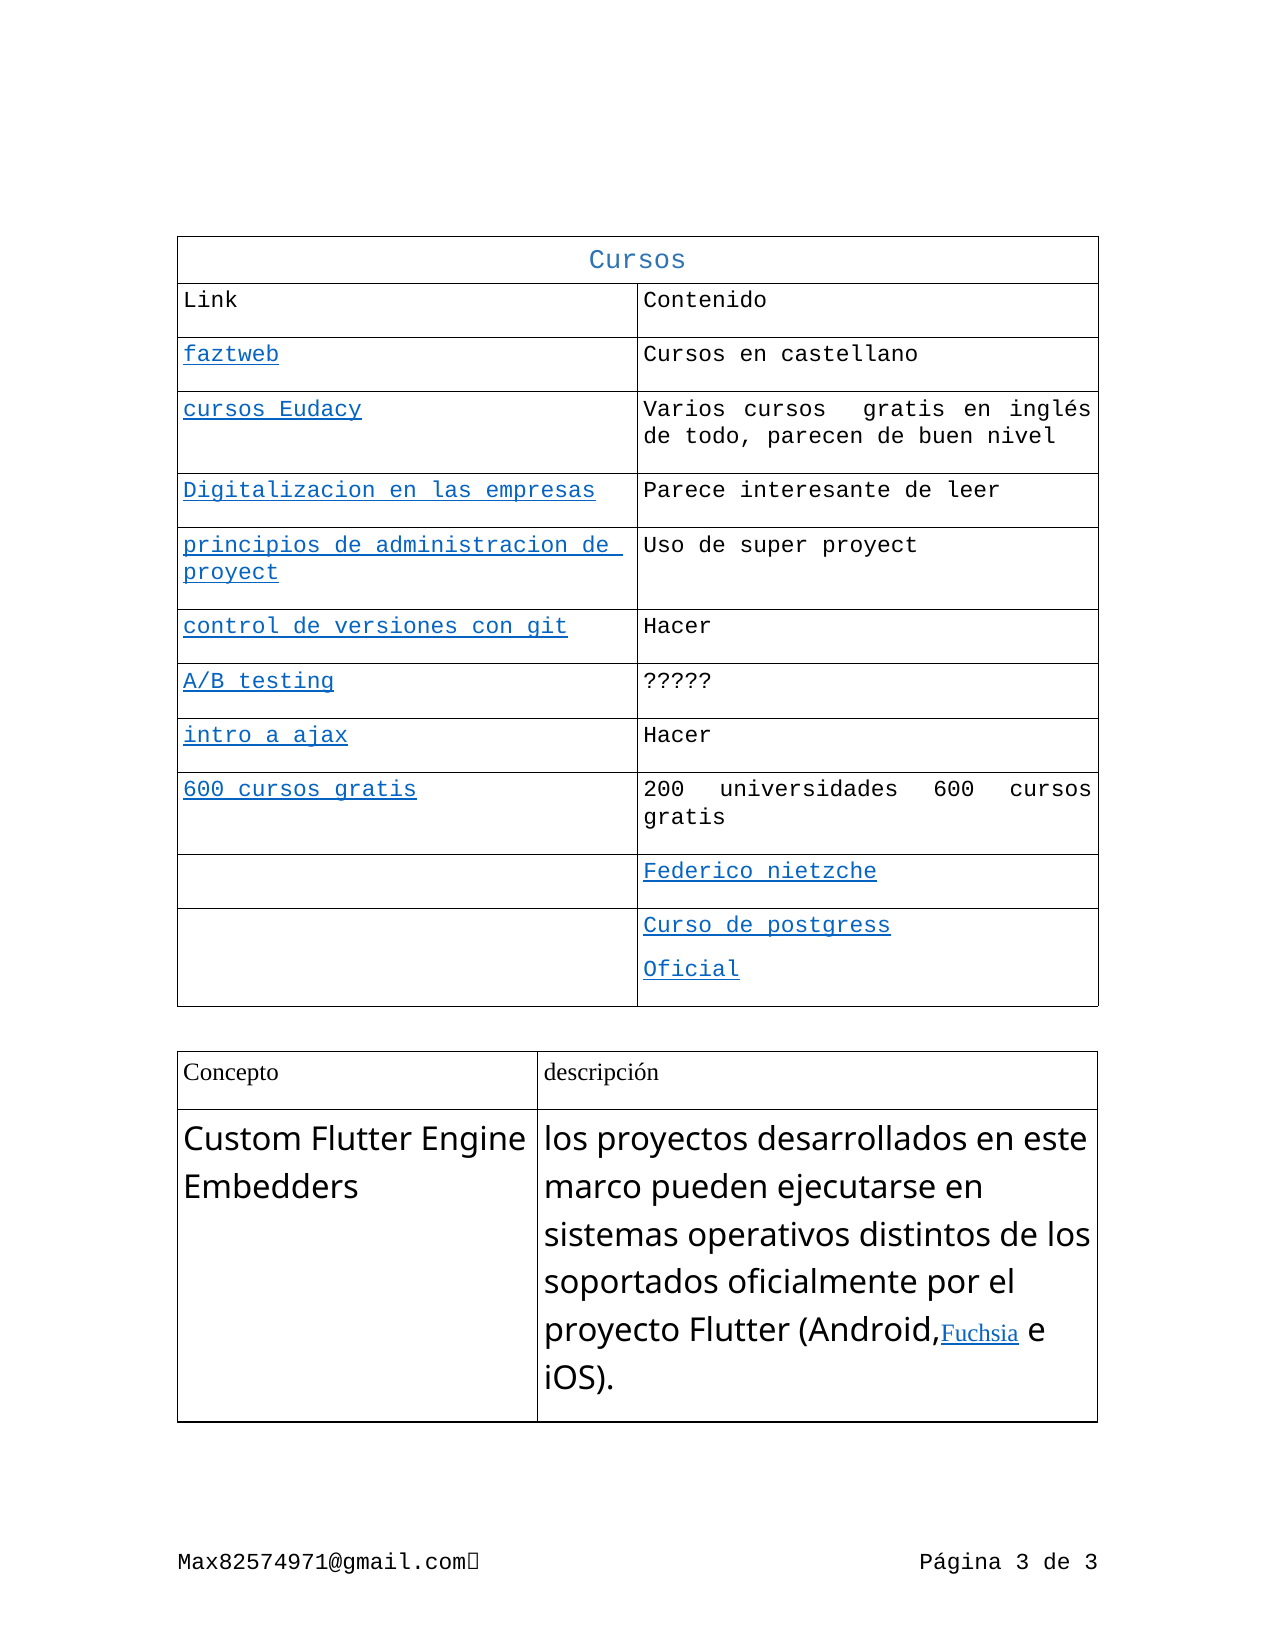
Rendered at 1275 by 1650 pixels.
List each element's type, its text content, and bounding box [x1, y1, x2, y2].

table_cell faztweb [178, 338, 637, 391]
table_header Concepto [178, 1052, 537, 1108]
table_cell Link [178, 284, 637, 337]
table_cell principios de administracion de proyect [178, 528, 637, 609]
table_cell Uso de super proyect [638, 528, 1098, 609]
table_cell intro a ajax [178, 719, 637, 772]
table_cell Cursos en castellano [638, 338, 1098, 391]
table_cell Hacer [638, 610, 1098, 663]
table_cell Digitalizacion en las empresas [178, 474, 637, 527]
table_cell control de versiones con git [178, 610, 637, 663]
table_header descripción [538, 1052, 1097, 1108]
table_cell los proyectos desarrollados en este marco pueden ejecutarse en sistemas operativos distintos de los soportados oficialmente por el proyecto Flutter (Android,Fuchsia e iOS). [538, 1110, 1097, 1421]
table_cell ????? [638, 664, 1098, 717]
table_cell 600 cursos gratis [178, 773, 637, 853]
table_cell 200 universidades 600 cursos gratis [638, 773, 1098, 853]
table_cell Custom Flutter Engine Embedders [178, 1110, 537, 1421]
table_header Cursos [178, 237, 1098, 283]
table_cell A/B testing [178, 664, 637, 717]
table_cell [178, 909, 637, 1006]
table_cell Contenido [638, 284, 1098, 337]
table_cell Parece interesante de leer [638, 474, 1098, 527]
table_cell cursos Eudacy [178, 392, 637, 473]
table_cell Federico nietzche [638, 855, 1098, 908]
table_cell Hacer [638, 719, 1098, 772]
table_cell [178, 855, 637, 908]
table_cell Varios cursos gratis en inglés de todo, parecen de buen nivel [638, 392, 1098, 473]
table_cell Curso de postgress Oficial [638, 909, 1098, 1006]
